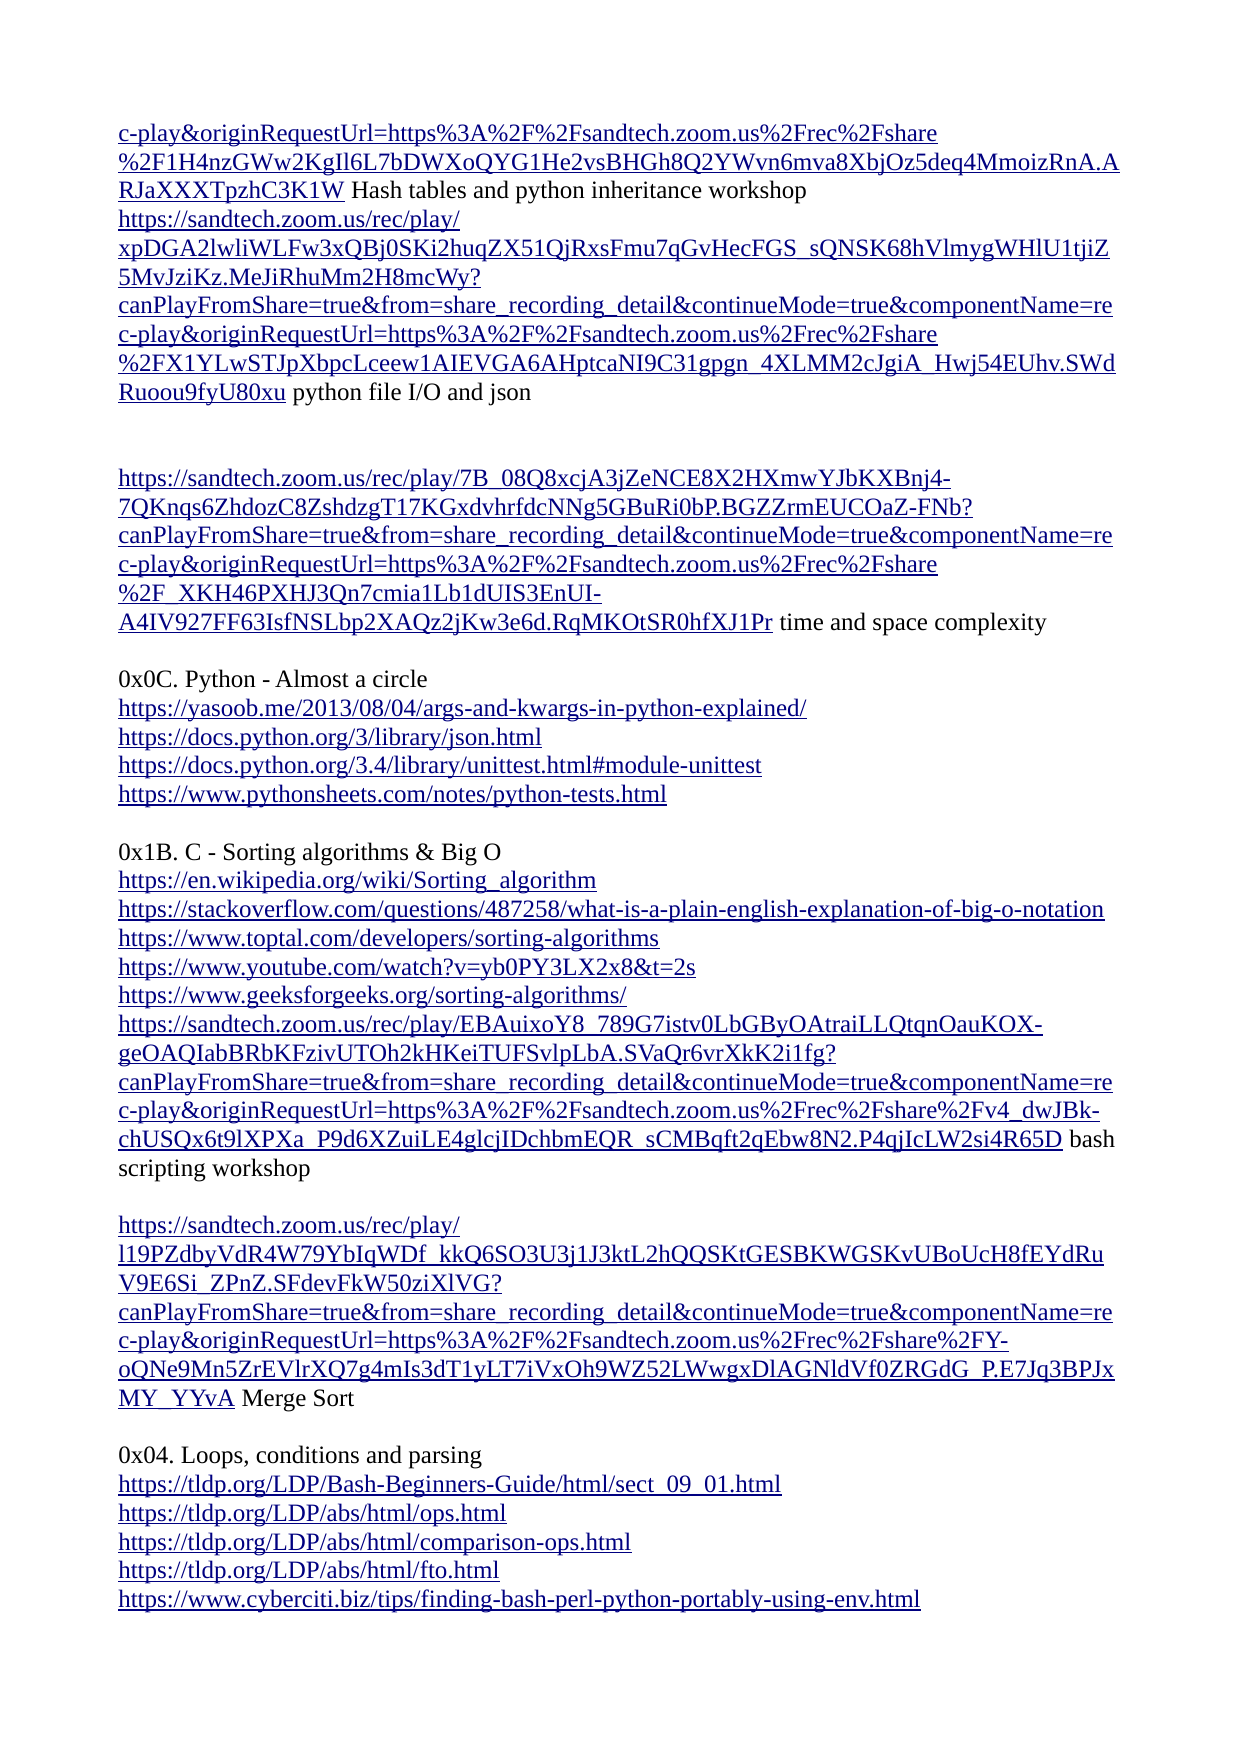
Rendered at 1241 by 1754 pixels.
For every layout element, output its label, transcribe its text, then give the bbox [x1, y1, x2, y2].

text 0x1B. C - Sorting algorithms & Big O [118, 837, 1122, 866]
text https://www.pythonsheets.com/notes/python-tests.html [118, 779, 1122, 808]
text https://www.geeksforgeeks.org/sorting-algorithms/ [118, 981, 1122, 1009]
text https://stackoverflow.com/questions/487258/what-is-a-plain-english-explanation-of-big-o-notation [118, 894, 1122, 923]
text https://tldp.org/LDP/Bash-Beginners-Guide/html/sect_09_01.html [118, 1469, 1122, 1498]
text https://www.youtube.com/watch?v=yb0PY3LX2x8&t=2s [118, 952, 1122, 981]
text https://en.wikipedia.org/wiki/Sorting_algorithm [118, 866, 1122, 894]
text https://sandtech.zoom.us/rec/play/xpDGA2lwliWLFw3xQBj0SKi2huqZX51QjRxsFmu7qGvHecFGS_sQNSK68hVlmygWHlU1tjiZ5MvJziKz.MeJiRhuMm2H8mcWy?canPlayFromShare=true&from=share_recording_detail&continueMode=true&componentName=rec-play&originRequestUrl=https%3A%2F%2Fsandtech.zoom.us%2Frec%2Fshare%2FX1YLwSTJpXbpcLceew1AIEVGA6AHptcaNI9C31gpgn_4XLMM2cJgiA_Hwj54EUhv.SWdRuoou9fyU80xu python file I/O and json [118, 204, 1122, 406]
text https://tldp.org/LDP/abs/html/comparison-ops.html [118, 1527, 1122, 1556]
text c-play&originRequestUrl=https%3A%2F%2Fsandtech.zoom.us%2Frec%2Fshare%2F1H4nzGWw2KgIl6L7bDWXoQYG1He2vsBHGh8Q2YWvn6mva8XbjOz5deq4MmoizRnA.ARJaXXXTpzhC3K1W Hash tables and python inheritance workshop [118, 118, 1122, 204]
text 0x04. Loops, conditions and parsing [118, 1441, 1122, 1469]
text https://www.cyberciti.biz/tips/finding-bash-perl-python-portably-using-env.html [118, 1584, 1122, 1613]
text https://sandtech.zoom.us/rec/play/l19PZdbyVdR4W79YbIqWDf_kkQ6SO3U3j1J3ktL2hQQSKtGESBKWGSKvUBoUcH8fEYdRuV9E6Si_ZPnZ.SFdevFkW50ziXlVG?canPlayFromShare=true&from=share_recording_detail&continueMode=true&componentName=rec-play&originRequestUrl=https%3A%2F%2Fsandtech.zoom.us%2Frec%2Fshare%2FY-oQNe9Mn5ZrEVlrXQ7g4mIs3dT1yLT7iVxOh9WZ52LWwgxDlAGNldVf0ZRGdG_P.E7Jq3BPJxMY_YYvA Merge Sort [118, 1211, 1122, 1412]
text https://docs.python.org/3.4/library/unittest.html#module-unittest [118, 751, 1122, 779]
text https://yasoob.me/2013/08/04/args-and-kwargs-in-python-explained/ [118, 693, 1122, 722]
text https://tldp.org/LDP/abs/html/ops.html [118, 1498, 1122, 1527]
text https://tldp.org/LDP/abs/html/fto.html [118, 1556, 1122, 1584]
text https://sandtech.zoom.us/rec/play/EBAuixoY8_789G7istv0LbGByOAtraiLLQtqnOauKOX-geOAQIabBRbKFzivUTOh2kHKeiTUFSvlpLbA.SVaQr6vrXkK2i1fg?canPlayFromShare=true&from=share_recording_detail&continueMode=true&componentName=rec-play&originRequestUrl=https%3A%2F%2Fsandtech.zoom.us%2Frec%2Fshare%2Fv4_dwJBk-chUSQx6t9lXPXa_P9d6XZuiLE4glcjIDchbmEQR_sCMBqft2qEbw8N2.P4qjIcLW2si4R65D bash scripting workshop [118, 1009, 1122, 1182]
text 0x0C. Python - Almost a circle [118, 664, 1122, 693]
text https://www.toptal.com/developers/sorting-algorithms [118, 923, 1122, 952]
text https://docs.python.org/3/library/json.html [118, 722, 1122, 751]
text https://sandtech.zoom.us/rec/play/7B_08Q8xcjA3jZeNCE8X2HXmwYJbKXBnj4-7QKnqs6ZhdozC8ZshdzgT17KGxdvhrfdcNNg5GBuRi0bP.BGZZrmEUCOaZ-FNb?canPlayFromShare=true&from=share_recording_detail&continueMode=true&componentName=rec-play&originRequestUrl=https%3A%2F%2Fsandtech.zoom.us%2Frec%2Fshare%2F_XKH46PXHJ3Qn7cmia1Lb1dUIS3EnUI-A4IV927FF63IsfNSLbp2XAQz2jKw3e6d.RqMKOtSR0hfXJ1Pr time and space complexity [118, 463, 1122, 636]
